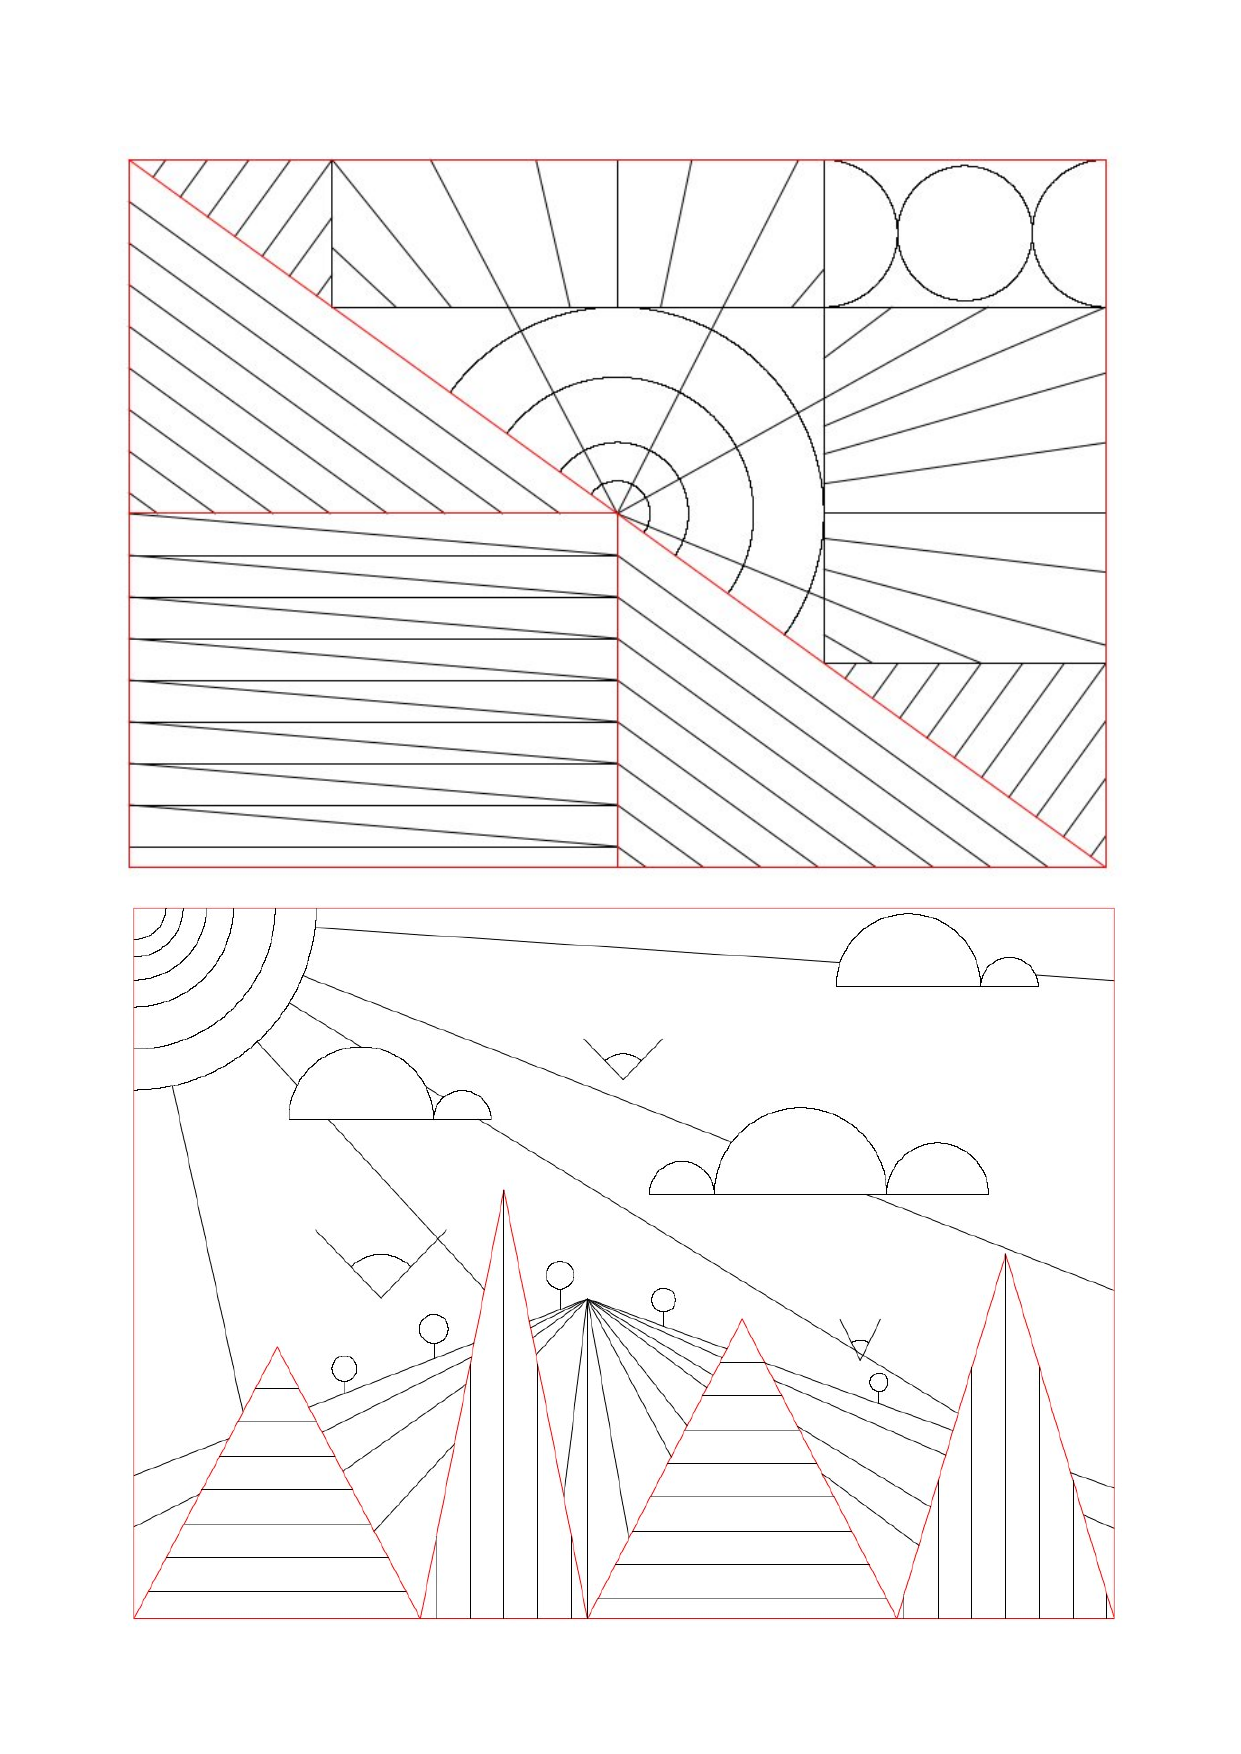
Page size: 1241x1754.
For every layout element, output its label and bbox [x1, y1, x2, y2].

picture [97, 146, 1151, 1636]
